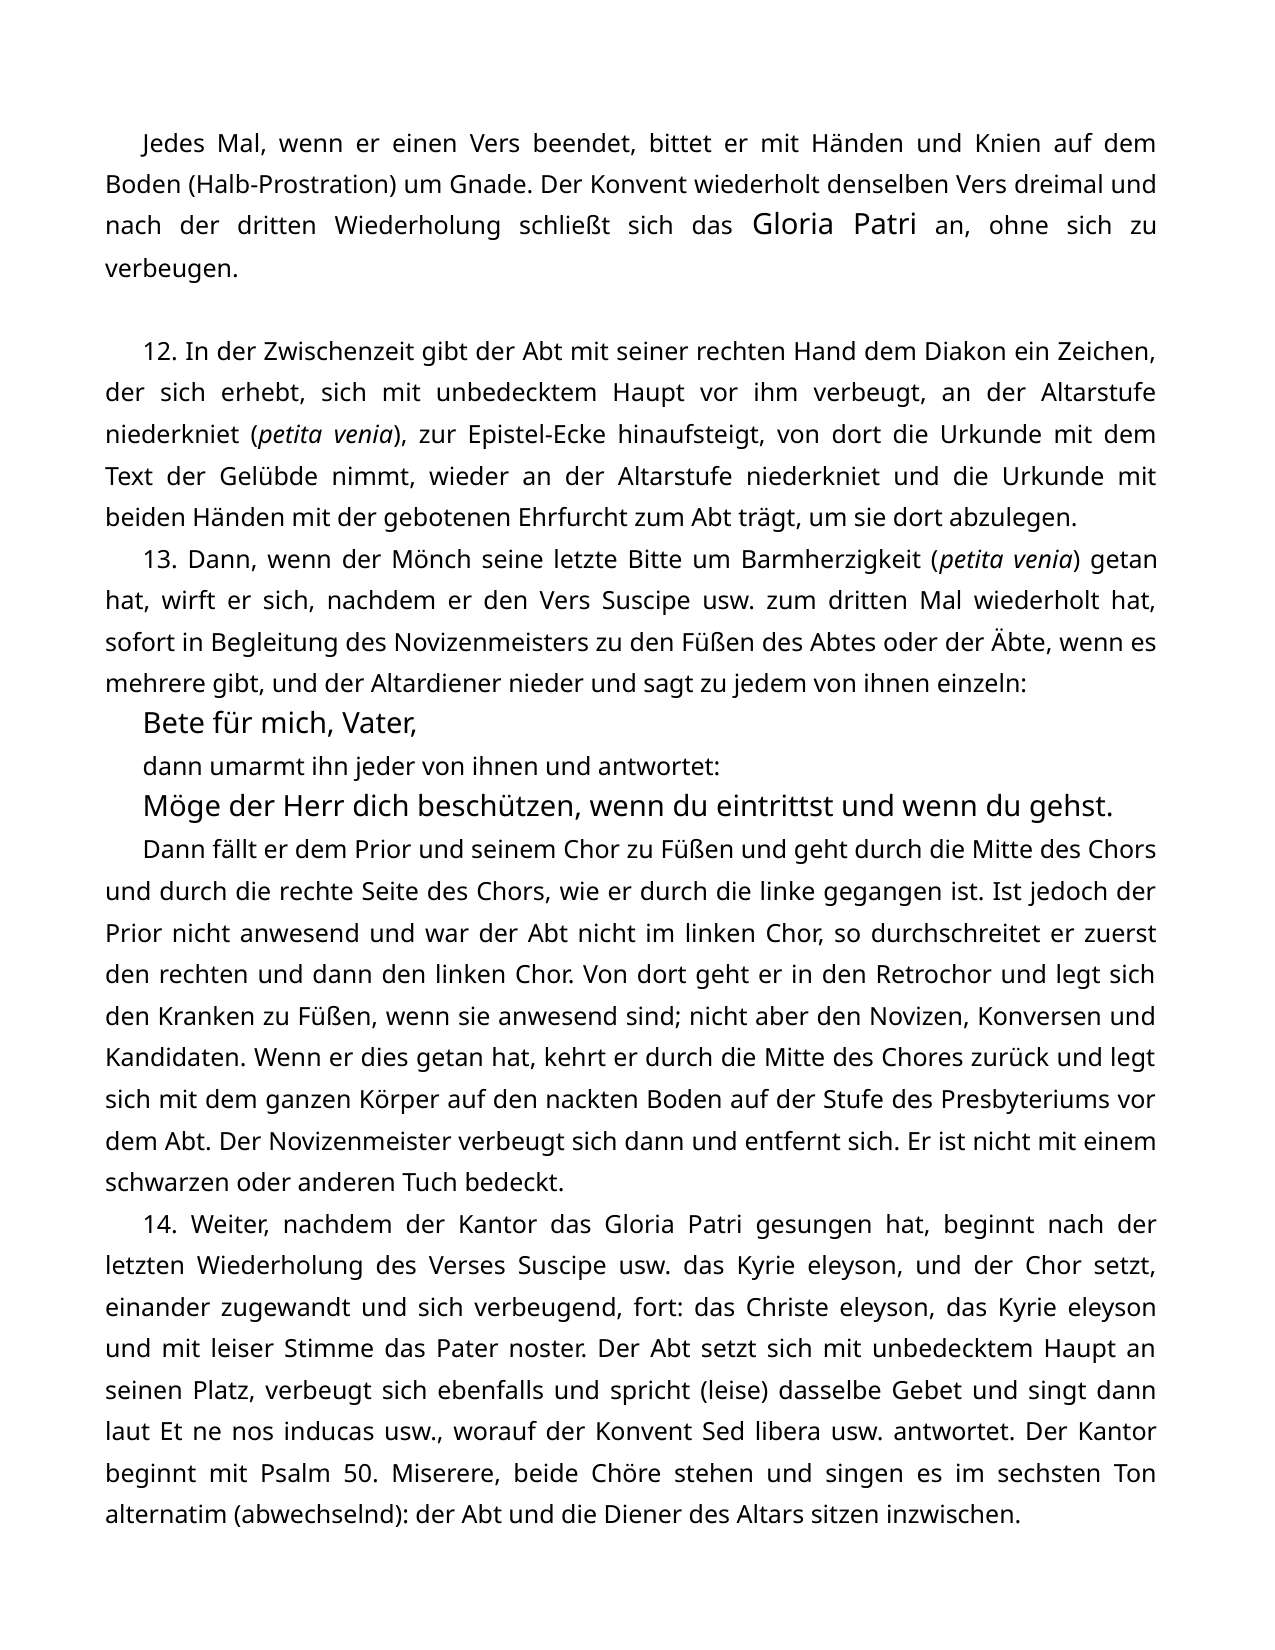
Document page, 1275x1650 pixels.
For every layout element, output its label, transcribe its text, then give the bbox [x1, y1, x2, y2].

text Dann fällt er dem Prior und seinem Chor zu Füßen und geht durch die Mitte des Chors und durch die rechte Seite des Chors, wie er durch die linke gegangen ist. Ist jedoch der Prior nicht anwesend und war der Abt nicht im linken Chor, so durchschreitet er zuerst den rechten und dann den linken Chor. Von dort geht er in den Retrochor und legt sich den Kranken zu Füßen, wenn sie anwesend sind; nicht aber den Novizen, Konversen und Kandidaten. Wenn er dies getan hat, kehrt er durch die Mitte des Chores zurück und legt sich mit dem ganzen Körper auf den nackten Boden auf der Stufe des Presbyteriums vor dem Abt. Der Novizenmeister verbeugt sich dann und entfernt sich. Er ist nicht mit einem schwarzen oder anderen Tuch bedeckt. [105, 825, 1158, 1199]
text Jedes Mal, wenn er einen Vers beendet, bittet er mit Händen und Knien auf dem Boden (Halb-Prostration) um Gnade. Der Konvent wiederholt denselben Vers dreimal und nach der dritten Wiederholung schließt sich das Gloria Patri an, ohne sich zu verbeugen. [105, 118, 1158, 284]
text 13. Dann, wenn der Mönch seine letzte Bitte um Barmherzigkeit (petita venia) getan hat, wirft er sich, nachdem er den Vers Suscipe usw. zum dritten Mal wiederholt hat, sofort in Begleitung des Novizenmeisters zu den Füßen des Abtes oder der Äbte, wenn es mehrere gibt, und der Altardiener nieder und sagt zu jedem von ihnen einzeln: [105, 534, 1158, 700]
text dann umarmt ihn jeder von ihnen und antwortet: [105, 742, 1158, 783]
text Möge der Herr dich beschützen, wenn du eintrittst und wenn du gehst. [105, 783, 1158, 825]
text 14. Weiter, nachdem der Kantor das Gloria Patri gesungen hat, beginnt nach der letzten Wiederholung des Verses Suscipe usw. das Kyrie eleyson, und der Chor setzt, einander zugewandt und sich verbeugend, fort: das Christe eleyson, das Kyrie eleyson und mit leiser Stimme das Pater noster. Der Abt setzt sich mit unbedecktem Haupt an seinen Platz, verbeugt sich ebenfalls und spricht (leise) dasselbe Gebet und singt dann laut Et ne nos inducas usw., worauf der Konvent Sed libera usw. antwortet. Der Kantor beginnt mit Psalm 50. Miserere, beide Chöre stehen und singen es im sechsten Ton alternatim (abwechselnd): der Abt und die Diener des Altars sitzen inzwischen. [105, 1199, 1158, 1531]
text Bete für mich, Vater, [105, 700, 1158, 742]
text 12. In der Zwischenzeit gibt der Abt mit seiner rechten Hand dem Diakon ein Zeichen, der sich erhebt, sich mit unbedecktem Haupt vor ihm verbeugt, an der Altarstufe niederkniet (petita venia), zur Epistel-Ecke hinaufsteigt, von dort die Urkunde mit dem Text der Gelübde nimmt, wieder an der Altarstufe niederkniet und die Urkunde mit beiden Händen mit der gebotenen Ehrfurcht zum Abt trägt, um sie dort abzulegen. [105, 326, 1158, 534]
